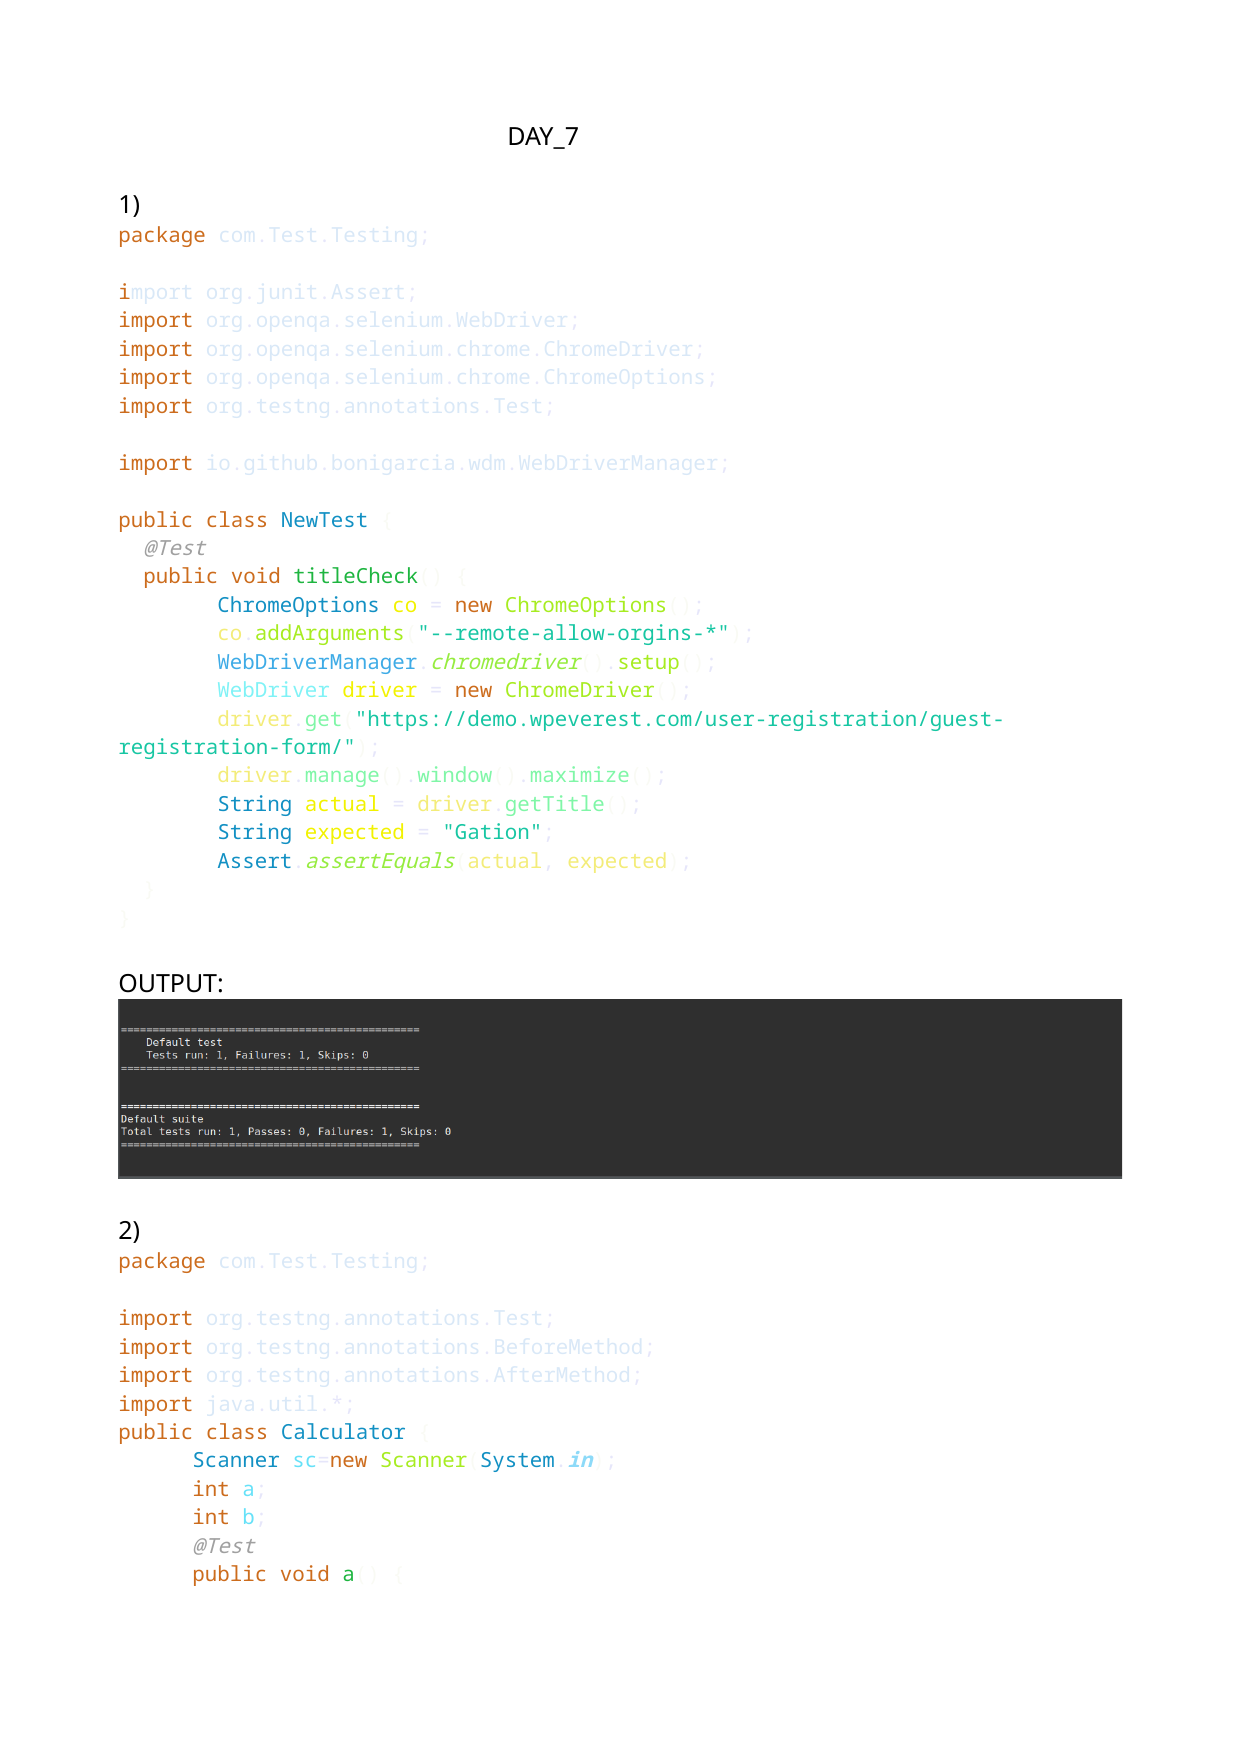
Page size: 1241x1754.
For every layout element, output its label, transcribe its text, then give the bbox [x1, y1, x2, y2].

text String expected = "Gation"; [118, 817, 1122, 846]
text Scanner sc=new Scanner(System.in); [118, 1446, 1122, 1474]
text package com.Test.Testing; [118, 1246, 1122, 1275]
text WebDriverManager.chromedriver().setup(); [118, 647, 1122, 675]
text import org.openqa.selenium.chrome.ChromeOptions; [118, 362, 1122, 391]
text Assert.assertEquals(actual, expected); [118, 846, 1122, 874]
text co.addArguments("--remote-allow-orgins-*"); [118, 618, 1122, 647]
text @Test [118, 1531, 1122, 1559]
text public void titleCheck() { [118, 562, 1122, 590]
text import org.openqa.selenium.WebDriver; [118, 306, 1122, 334]
text String actual = driver.getTitle(); [118, 789, 1122, 817]
text @Test [118, 533, 1122, 562]
text WebDriver driver = new ChromeDriver(); [118, 675, 1122, 704]
text OUTPUT: [118, 965, 1122, 999]
text 1) [118, 186, 1122, 220]
text } [118, 903, 1122, 931]
text public void a() { [118, 1559, 1122, 1588]
text int b; [118, 1502, 1122, 1531]
text DAY_7 [118, 118, 1122, 152]
text import io.github.bonigarcia.wdm.WebDriverManager; [118, 448, 1122, 476]
text import org.openqa.selenium.chrome.ChromeDriver; [118, 334, 1122, 362]
text } [118, 874, 1122, 903]
text public class NewTest { [118, 505, 1122, 533]
text package com.Test.Testing; [118, 220, 1122, 249]
text ChromeOptions co = new ChromeOptions(); [118, 590, 1122, 618]
text driver.manage().window().maximize(); [118, 761, 1122, 789]
text import org.testng.annotations.Test; [118, 1303, 1122, 1332]
text int a; [118, 1474, 1122, 1502]
text import org.testng.annotations.Test; [118, 391, 1122, 419]
text import org.testng.annotations.AfterMethod; [118, 1360, 1122, 1389]
text import java.util.*; [118, 1389, 1122, 1417]
text 2) [118, 1212, 1122, 1246]
text import org.testng.annotations.BeforeMethod; [118, 1332, 1122, 1360]
picture [118, 999, 1123, 1179]
text public class Calculator { [118, 1417, 1122, 1446]
text driver.get("https://demo.wpeverest.com/user-registration/guest-registration-form/"); [118, 704, 1122, 761]
text import org.junit.Assert; [118, 277, 1122, 306]
